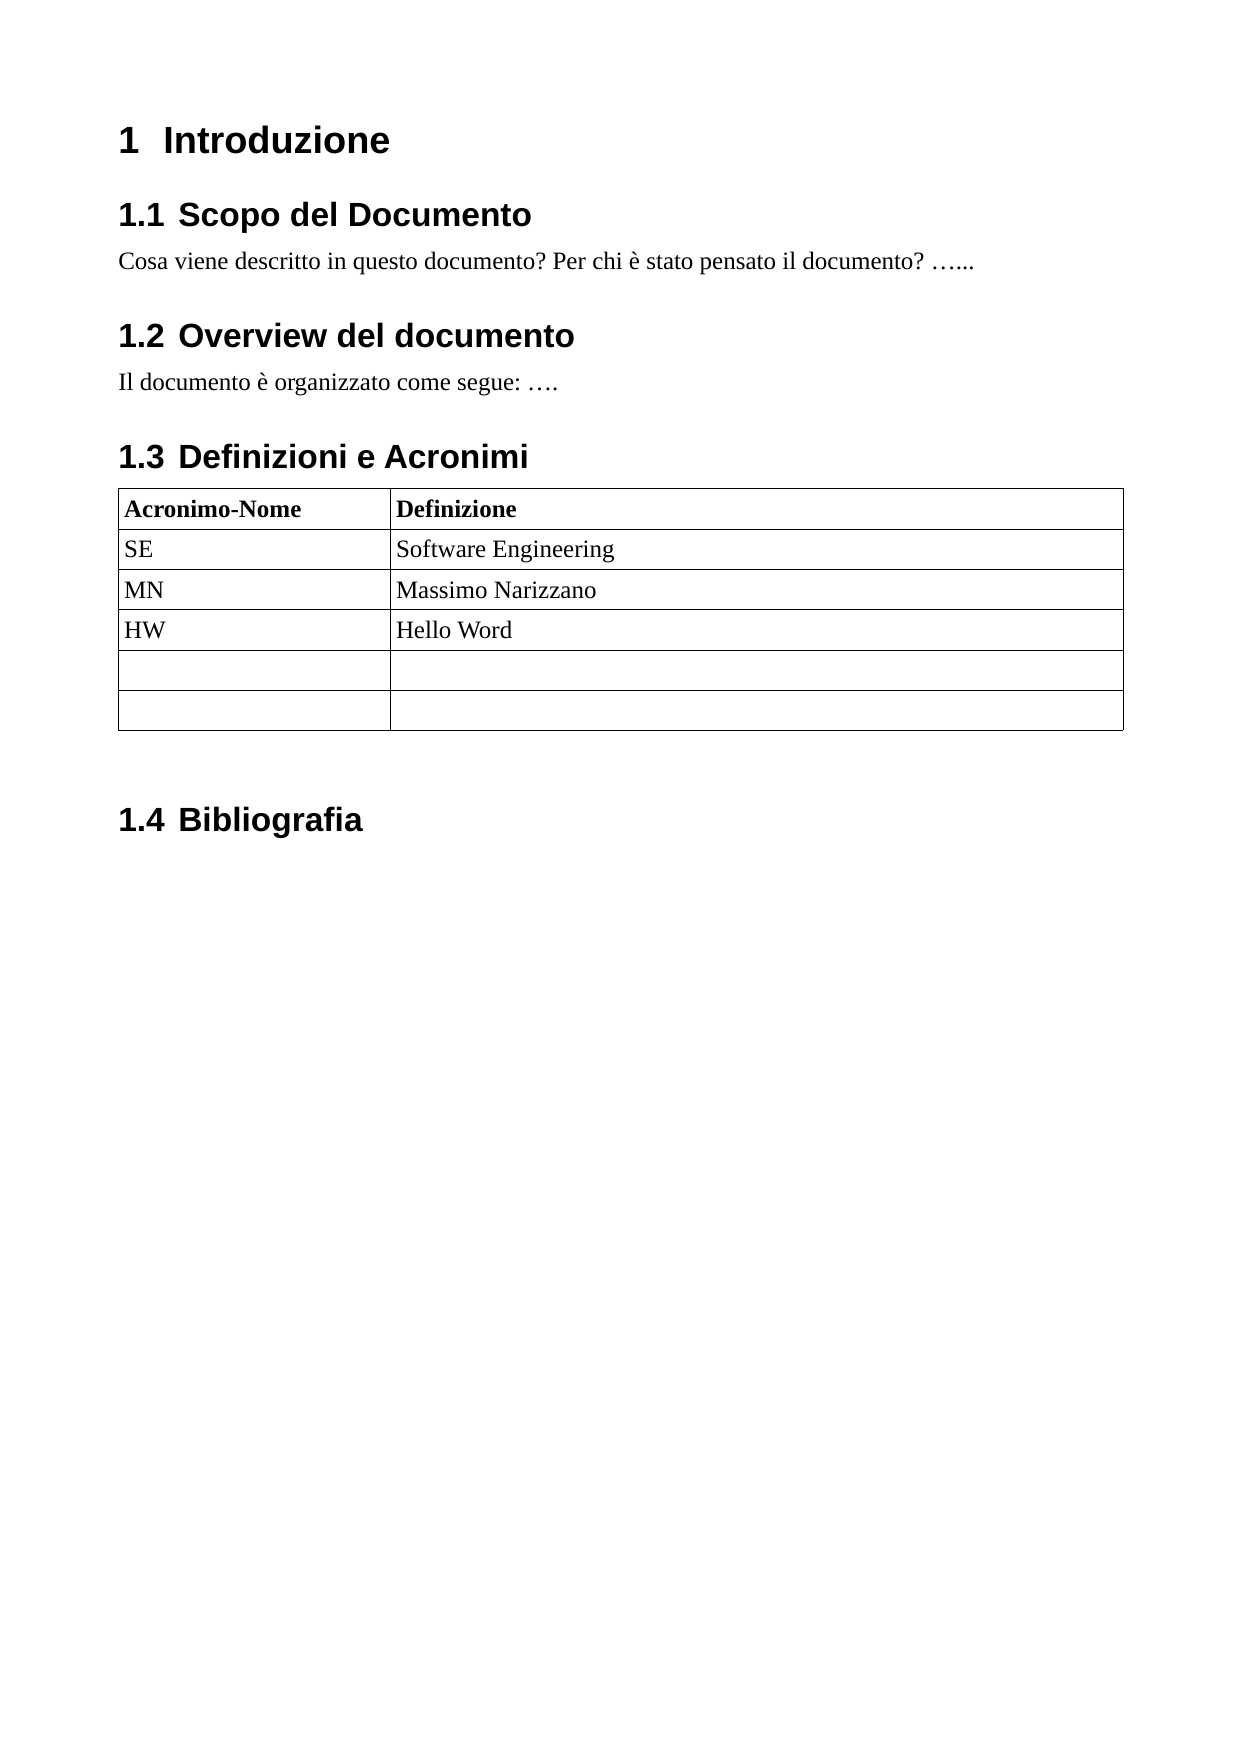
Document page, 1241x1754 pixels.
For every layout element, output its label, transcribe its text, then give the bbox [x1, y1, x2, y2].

table_cell HW [119, 610, 390, 649]
subtitle Overview del documento [118, 316, 1122, 355]
table_cell SE [119, 530, 390, 569]
subtitle Scopo del Documento [118, 195, 1122, 234]
table_cell [391, 691, 1123, 730]
table_cell [119, 651, 390, 690]
table_header Acronimo-Nome [119, 489, 390, 529]
table_cell [119, 691, 390, 730]
table_cell Software Engineering [391, 530, 1123, 569]
table_cell Massimo Narizzano [391, 570, 1123, 609]
table_cell [391, 651, 1123, 690]
text Il documento è organizzato come segue: …. [118, 367, 1122, 396]
text Cosa viene descritto in questo documento? Per chi è stato pensato il documento? …... [118, 246, 1122, 275]
subtitle Bibliografia [118, 800, 1122, 839]
subtitle Introduzione [118, 118, 1122, 162]
table_header Definizione [391, 489, 1123, 529]
table_cell Hello Word [391, 610, 1123, 649]
subtitle Definizioni e Acronimi [118, 437, 1122, 476]
table_cell MN [119, 570, 390, 609]
